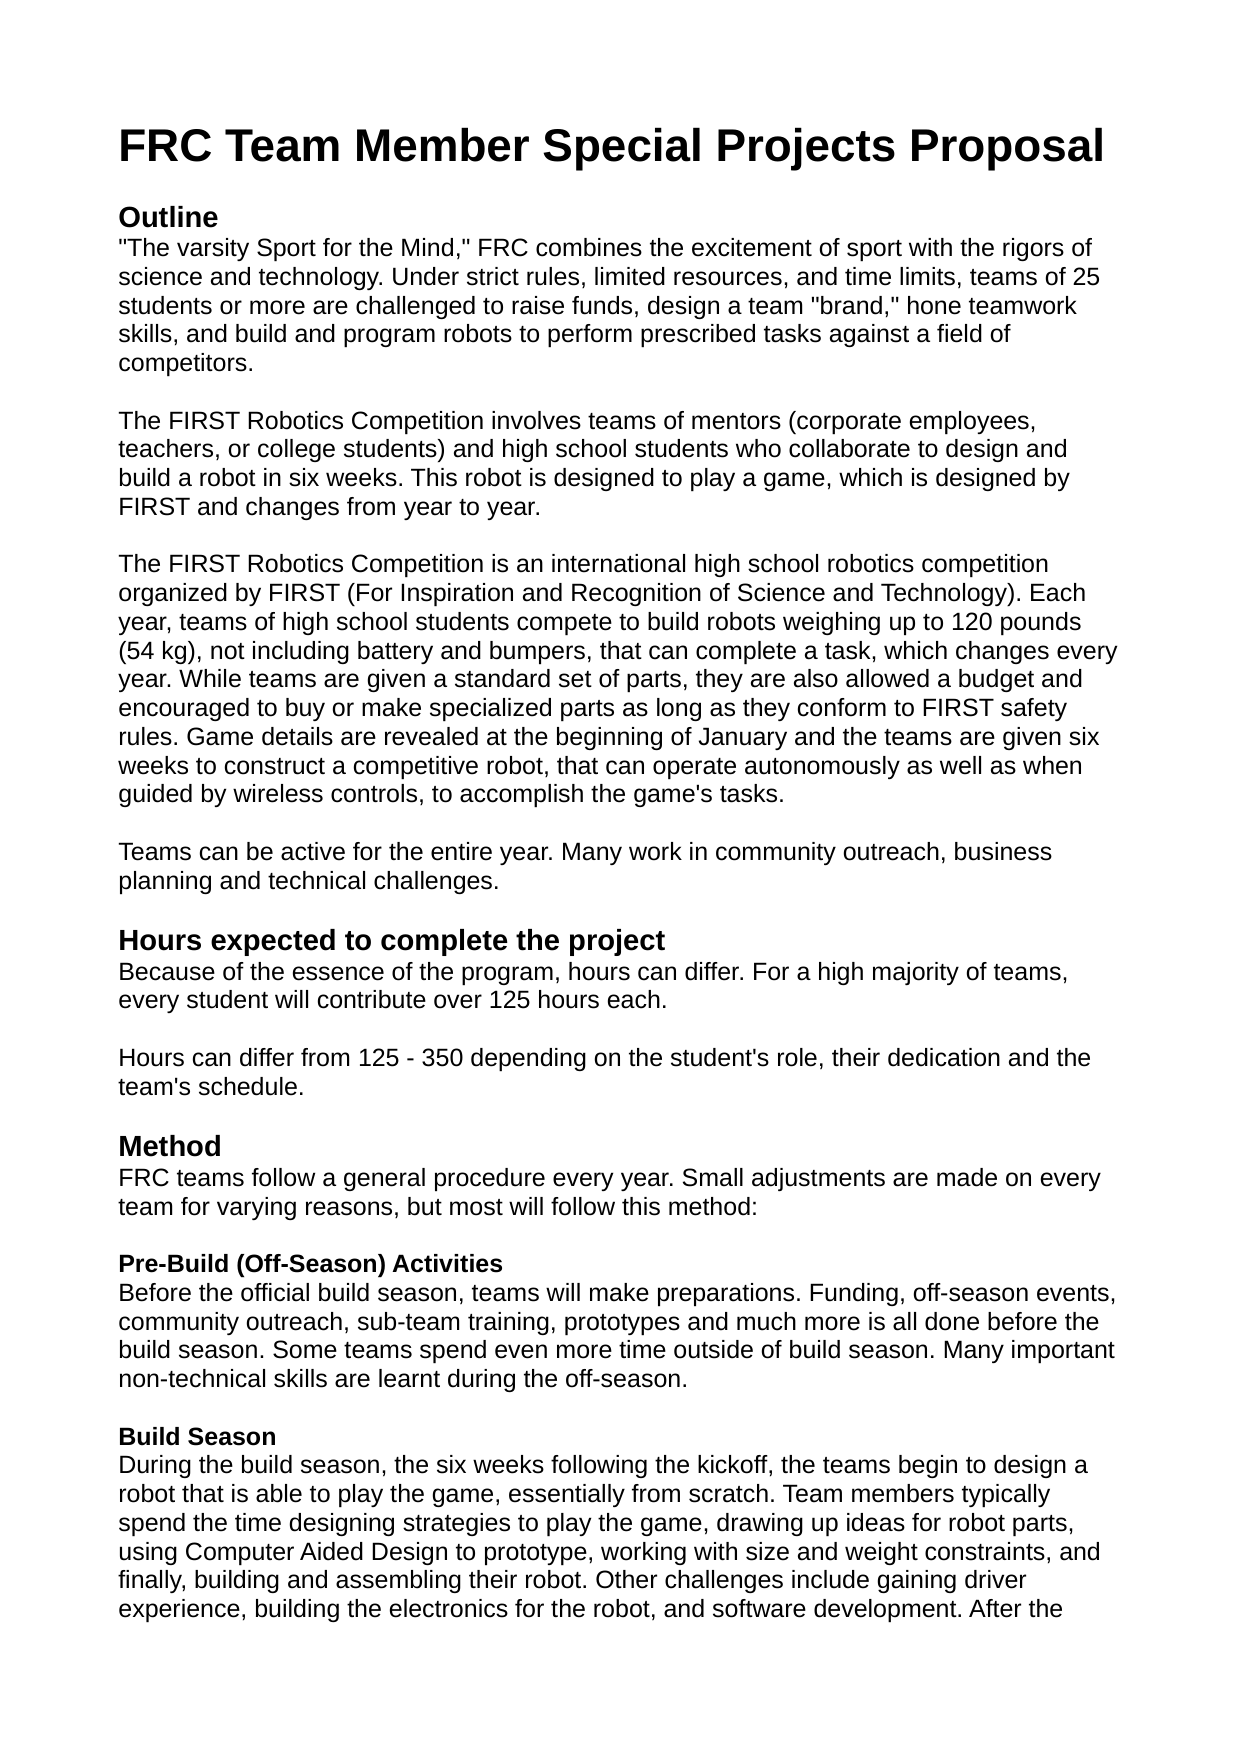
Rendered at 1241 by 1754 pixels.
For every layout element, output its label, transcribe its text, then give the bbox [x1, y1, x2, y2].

text Build Season [118, 1421, 1122, 1450]
text Hours expected to complete the project [118, 923, 1122, 957]
text During the build season, the six weeks following the kickoff, the teams begin to design a robot that is able to play the game, essentially from scratch. Team members typically spend the time designing strategies to play the game, drawing up ideas for robot parts, using Computer Aided Design to prototype, working with size and weight constraints, and finally, building and assembling their robot. Other challenges include gaining driver experience, building the electronics for the robot, and software development. After the [118, 1450, 1122, 1623]
text The FIRST Robotics Competition is an international high school robotics competition organized by FIRST (For Inspiration and Recognition of Science and Technology). Each year, teams of high school students compete to build robots weighing up to 120 pounds (54 kg), not including battery and bumpers, that can complete a task, which changes every year. While teams are given a standard set of parts, they are also allowed a budget and encouraged to buy or make specialized parts as long as they conform to FIRST safety rules. Game details are revealed at the beginning of January and the teams are given six weeks to construct a competitive robot, that can operate autonomously as well as when guided by wireless controls, to accomplish the game's tasks. [118, 549, 1122, 808]
text "The varsity Sport for the Mind," FRC combines the excitement of sport with the rigors of science and technology. Under strict rules, limited resources, and time limits, teams of 25 students or more are challenged to raise funds, design a team "brand," hone teamwork skills, and build and program robots to perform prescribed tasks against a field of competitors. [118, 233, 1122, 377]
text Pre-Build (Off-Season) Activities [118, 1249, 1122, 1278]
text The FIRST Robotics Competition involves teams of mentors (corporate employees, teachers, or college students) and high school students who collaborate to design and build a robot in six weeks. This robot is designed to play a game, which is designed by FIRST and changes from year to year. [118, 406, 1122, 521]
text Outline [118, 199, 1122, 233]
text FRC Team Member Special Projects Proposal [118, 118, 1122, 171]
text Because of the essence of the program, hours can differ. For a high majority of teams, every student will contribute over 125 hours each. [118, 957, 1122, 1014]
text Before the official build season, teams will make preparations. Funding, off-season events, community outreach, sub-team training, prototypes and much more is all done before the build season. Some teams spend even more time outside of build season. Many important non-technical skills are learnt during the off-season. [118, 1278, 1122, 1393]
text Method [118, 1129, 1122, 1163]
text Teams can be active for the entire year. Many work in community outreach, business planning and technical challenges. [118, 837, 1122, 894]
text Hours can differ from 125 - 350 depending on the student's role, their dedication and the team's schedule. [118, 1043, 1122, 1100]
text FRC teams follow a general procedure every year. Small adjustments are made on every team for varying reasons, but most will follow this method: [118, 1163, 1122, 1220]
